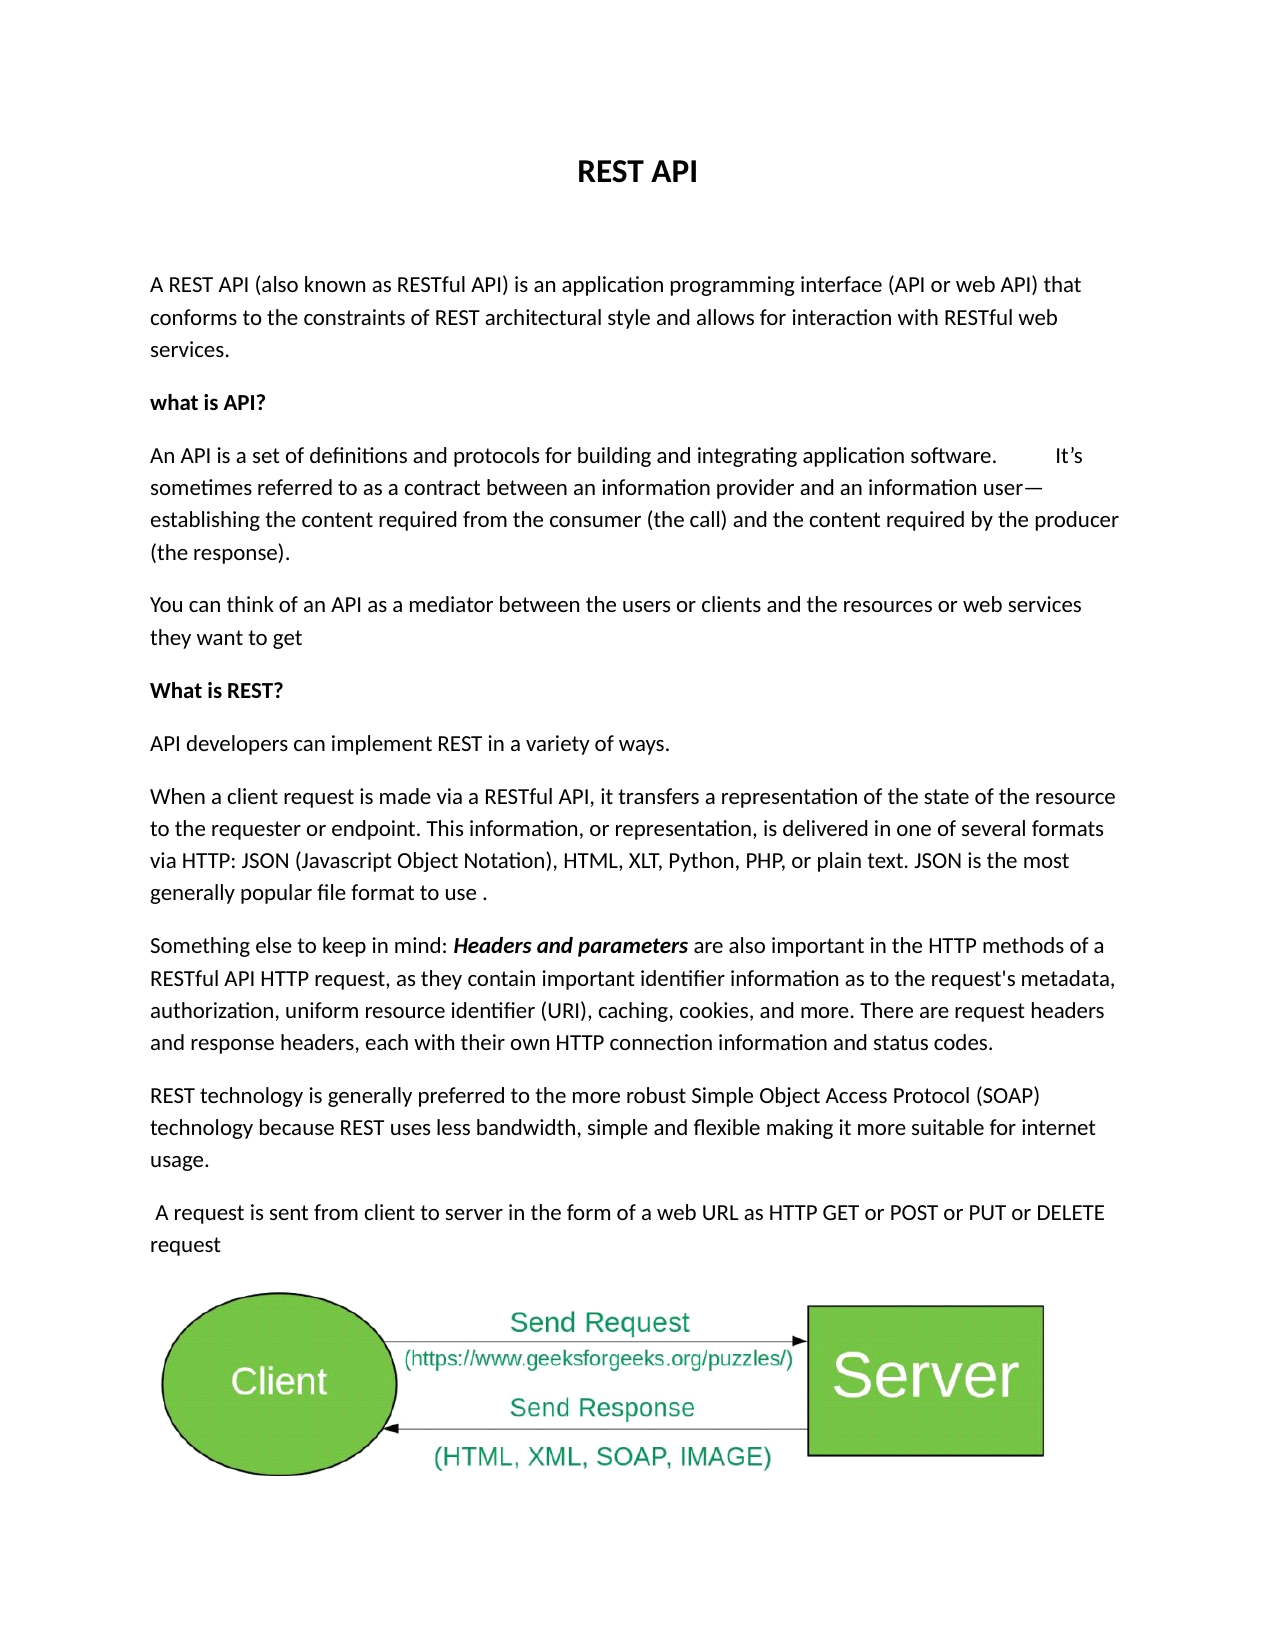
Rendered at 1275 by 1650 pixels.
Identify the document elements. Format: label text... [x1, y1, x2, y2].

text Something else to keep in mind: Headers and parameters are also important in the HTTP methods of a RESTful API HTTP request, as they contain important identifier information as to the request's metadata, authorization, uniform resource identifier (URI), caching, cookies, and more. There are request headers and response headers, each with their own HTTP connection information and status codes. [150, 931, 1125, 1056]
text API developers can implement REST in a variety of ways. [150, 729, 1125, 757]
text REST API [150, 150, 1125, 191]
text An API is a set of definitions and protocols for building and integrating application software. It’s sometimes referred to as a contract between an information provider and an information user—establishing the content required from the consumer (the call) and the content required by the producer (the response). [150, 441, 1125, 566]
text REST technology is generally preferred to the more robust Simple Object Access Protocol (SOAP) technology because REST uses less bandwidth, simple and flexible making it more suitable for internet usage. [150, 1081, 1125, 1173]
text A request is sent from client to server in the form of a web URL as HTTP GET or POST or PUT or DELETE request [150, 1198, 1125, 1259]
text A REST API (also known as RESTful API) is an application programming interface (API or web API) that conforms to the constraints of REST architectural style and allows for interaction with RESTful web services. [150, 271, 1125, 363]
text You can think of an API as a mediator between the users or clients and the resources or web services they want to get [150, 591, 1125, 651]
text what is API? [150, 388, 1125, 416]
text What is REST? [150, 676, 1125, 704]
text When a client request is made via a RESTful API, it transfers a representation of the state of the resource to the requester or endpoint. This information, or representation, is delivered in one of several formats via HTTP: JSON (Javascript Object Notation), HTML, XLT, Python, PHP, or plain text. JSON is the most generally popular file format to use . [150, 782, 1125, 906]
